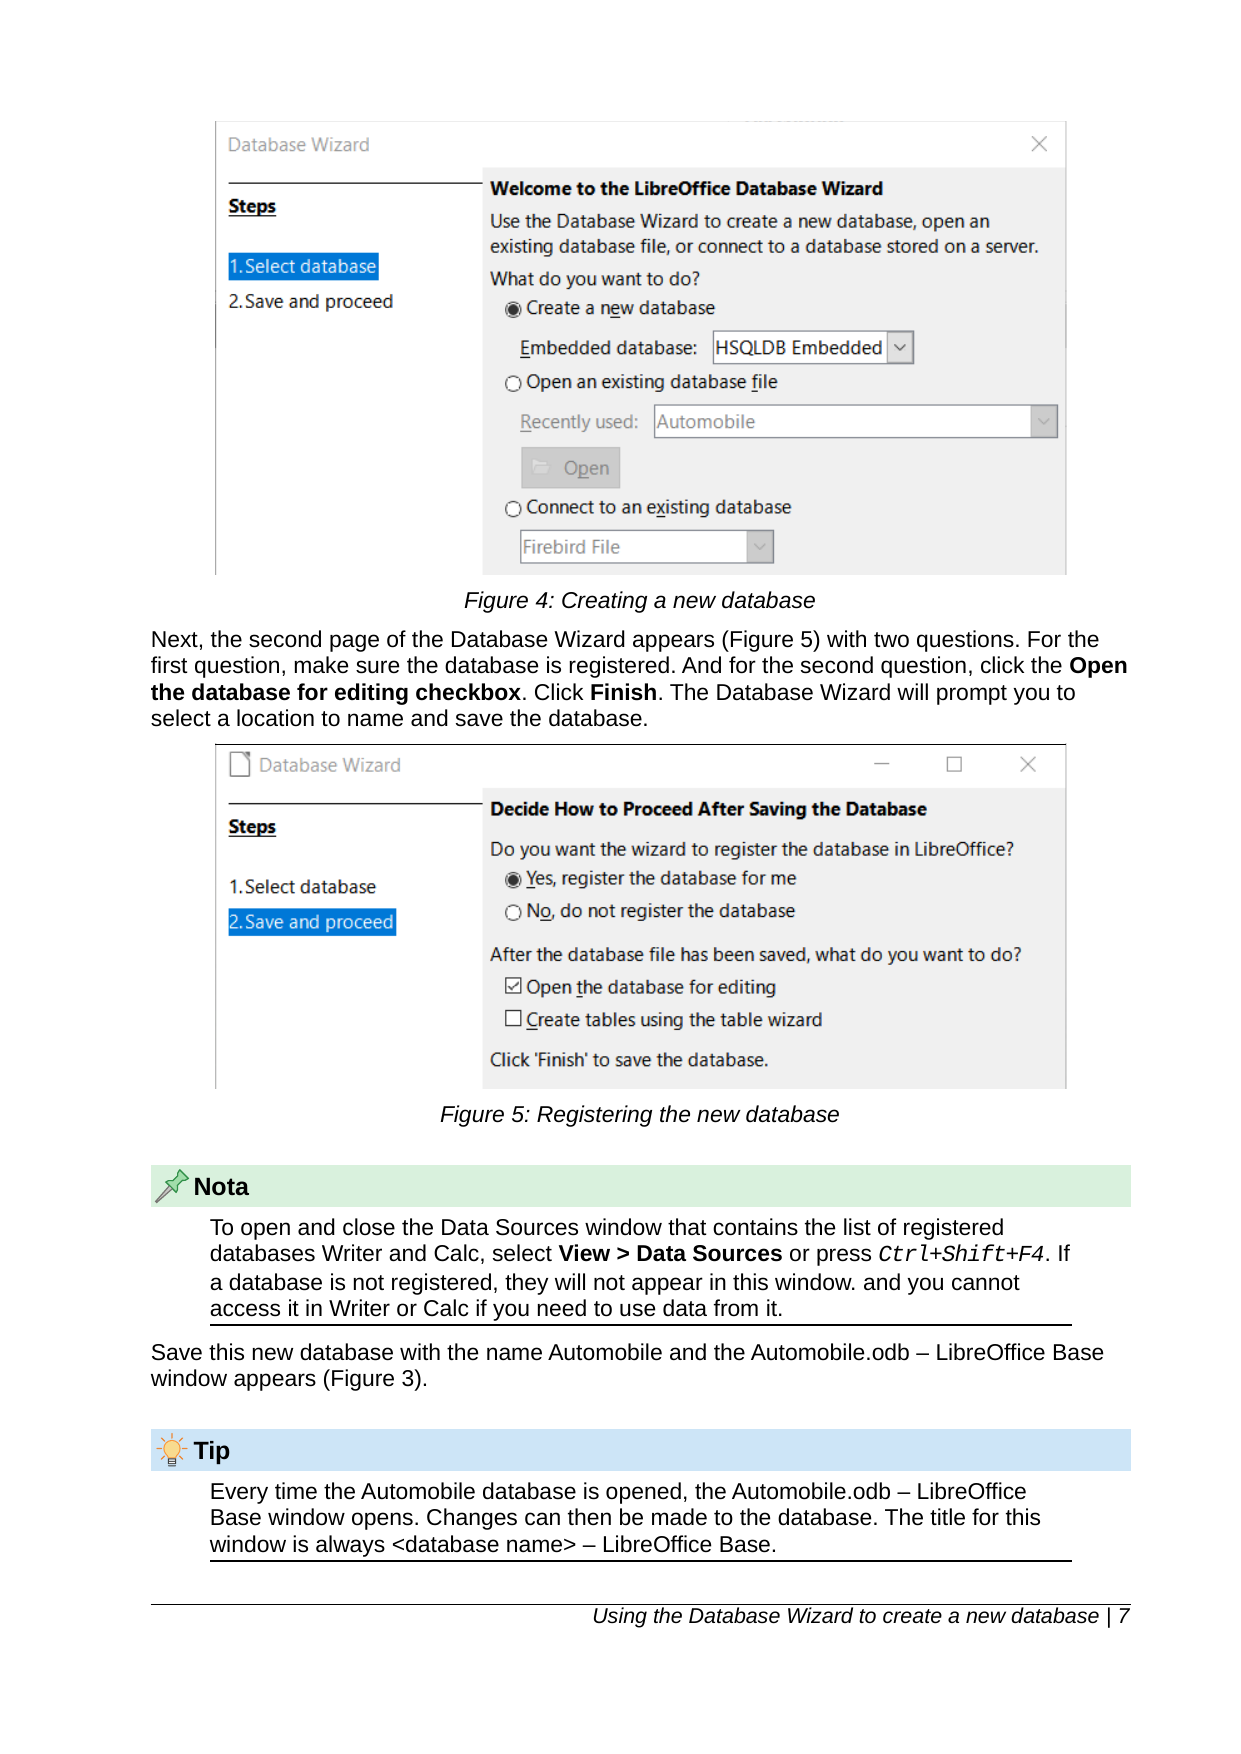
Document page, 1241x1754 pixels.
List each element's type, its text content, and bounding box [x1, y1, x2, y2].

text Every time the Automobile database is opened, the Automobile.odb – LibreOffice Base window opens. Changes can then be made to the database. The title for this window is always <database name> – LibreOffice Base. [209, 1478, 1072, 1562]
text To open and close the Data Sources window that contains the list of registered databases Writer and Calc, select View > Data Sources or press Ctrl+Shift+F4. If a database is not registered, they will not appear in this window. and you cannot access it in Writer or Calc if you need to use data from it. [209, 1214, 1072, 1326]
picture [215, 743, 1067, 1089]
subtitle Tip [193, 1429, 1131, 1471]
text Figure 5: Registering the new database [215, 1101, 1066, 1127]
text Next, the second page of the Database Wizard appears (Figure 5) with two questions. For the first question, make sure the database is registered. And for the second question, click the Open the database for editing checkbox. Click Finish. The Database Wizard will prompt you to select a location to name and save the database. [151, 626, 1131, 731]
subtitle Nota [193, 1165, 1131, 1207]
picture [215, 121, 1067, 575]
text Save this new database with the name Automobile and the Automobile.odb – LibreOffice Base window appears (Figure 3). [151, 1339, 1131, 1391]
text Figure 4: Creating a new database [215, 587, 1066, 613]
